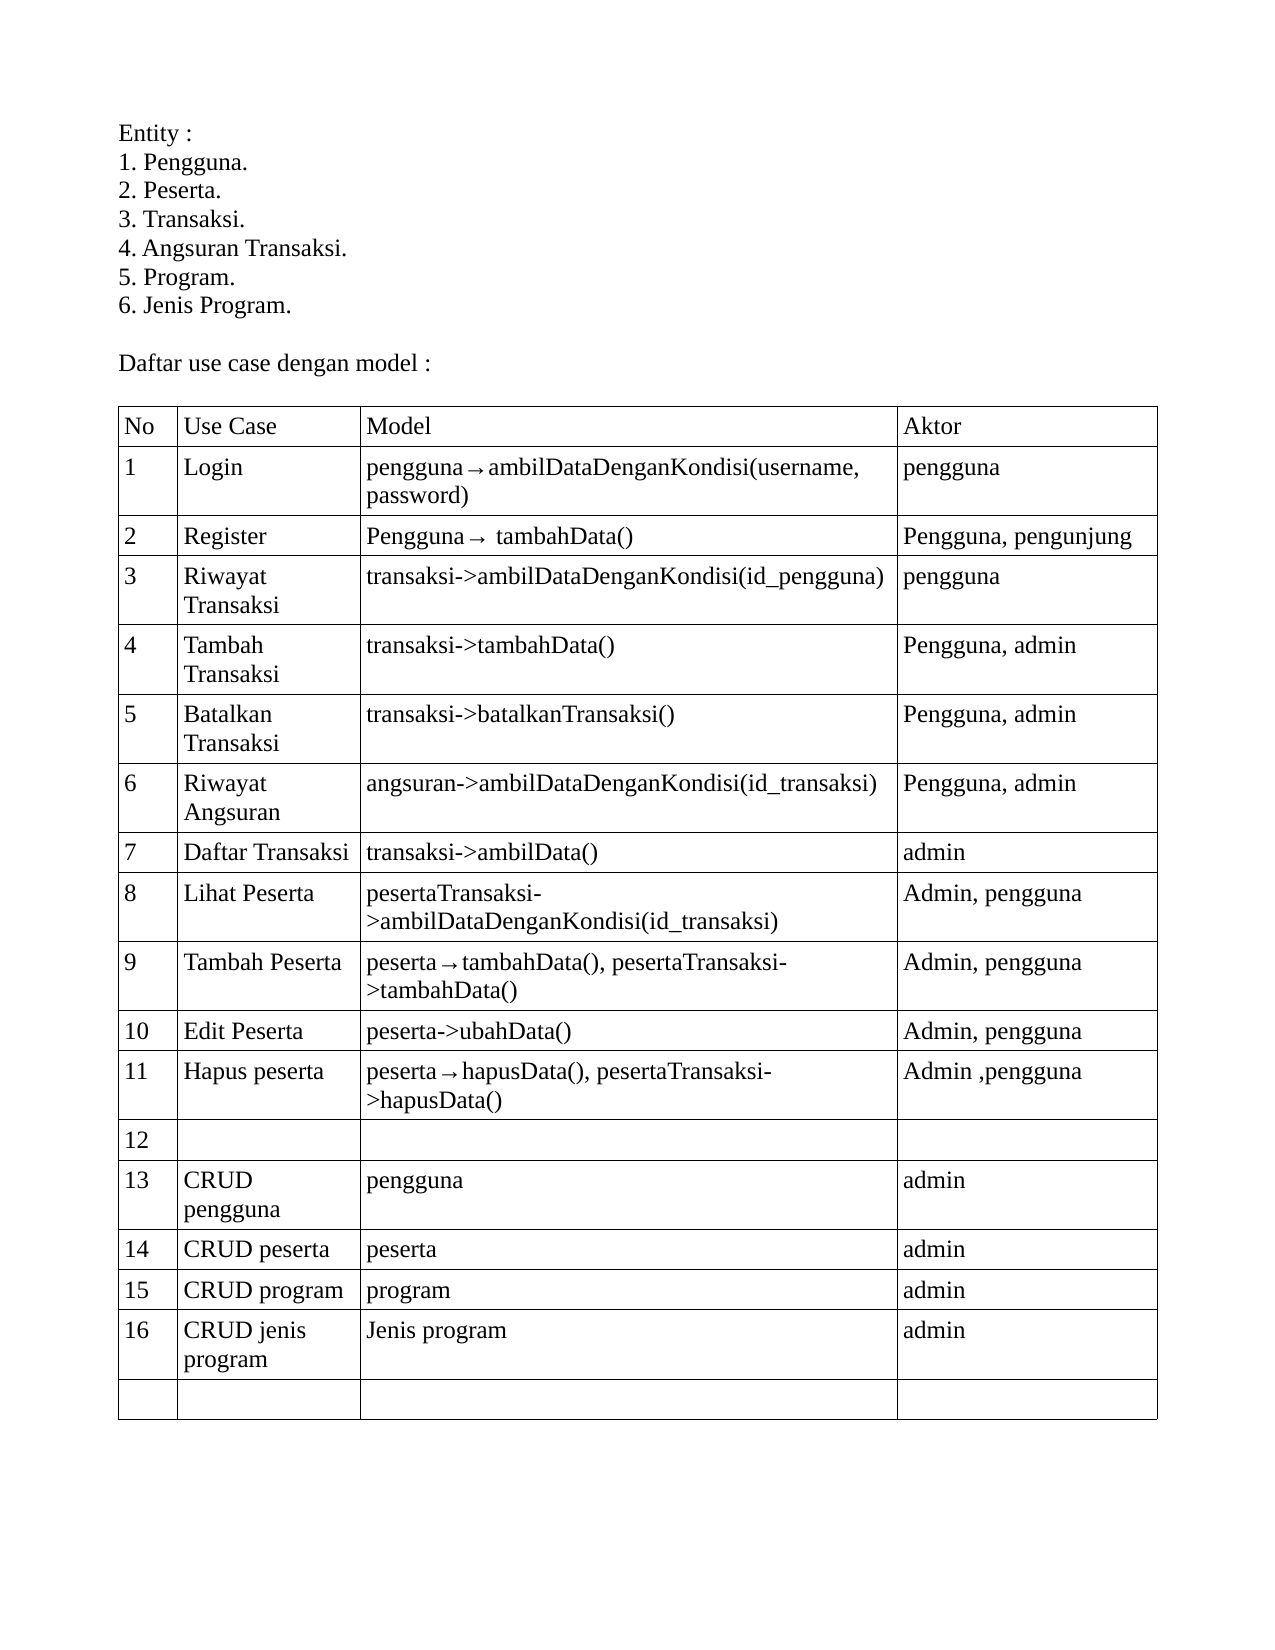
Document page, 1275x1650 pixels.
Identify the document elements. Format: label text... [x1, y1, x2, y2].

table_cell 7 [119, 833, 177, 872]
table_cell transaksi->ambilDataDenganKondisi(id_pengguna) [361, 556, 897, 624]
table_cell 15 [119, 1270, 177, 1309]
table_header Use Case [178, 407, 360, 446]
table_cell Tambah Peserta [178, 942, 360, 1010]
table_cell [898, 1380, 1157, 1419]
table_cell 6 [119, 764, 177, 832]
table_cell [361, 1380, 897, 1419]
table_cell Login [178, 447, 360, 515]
table_cell [178, 1380, 360, 1419]
table_cell Admin, pengguna [898, 1011, 1157, 1050]
table_cell Edit Peserta [178, 1011, 360, 1050]
table_cell transaksi->tambahData() [361, 625, 897, 693]
table_cell admin [898, 1310, 1157, 1378]
table_cell 11 [119, 1051, 177, 1119]
table_cell peserta->ubahData() [361, 1011, 897, 1050]
table_cell Pengguna, admin [898, 625, 1157, 693]
table_cell angsuran->ambilDataDenganKondisi(id_transaksi) [361, 764, 897, 832]
table_cell program [361, 1270, 897, 1309]
text Entity : [118, 118, 1157, 147]
table_cell transaksi->ambilData() [361, 833, 897, 872]
table_cell 5 [119, 695, 177, 762]
table_cell Register [178, 516, 360, 555]
table_cell Daftar Transaksi [178, 833, 360, 872]
table_cell 9 [119, 942, 177, 1010]
table_cell 16 [119, 1310, 177, 1378]
table_cell Jenis program [361, 1310, 897, 1378]
table_cell Tambah Transaksi [178, 625, 360, 693]
table_cell 10 [119, 1011, 177, 1050]
table_cell pengguna [898, 447, 1157, 515]
text 6. Jenis Program. [118, 291, 1157, 319]
table_cell 3 [119, 556, 177, 624]
table_cell 14 [119, 1230, 177, 1269]
table_cell pengguna→ambilDataDenganKondisi(username, password) [361, 447, 897, 515]
table_cell 2 [119, 516, 177, 555]
table_cell CRUD pengguna [178, 1161, 360, 1229]
table_cell pengguna [898, 556, 1157, 624]
table_cell Pengguna→ tambahData() [361, 516, 897, 555]
table_cell admin [898, 1161, 1157, 1229]
text 5. Program. [118, 262, 1157, 291]
text 2. Peserta. [118, 176, 1157, 204]
table_cell peserta [361, 1230, 897, 1269]
table_cell Admin, pengguna [898, 873, 1157, 941]
table_cell admin [898, 833, 1157, 872]
text Daftar use case dengan model : [118, 348, 1157, 377]
table_cell Lihat Peserta [178, 873, 360, 941]
table_cell Hapus peserta [178, 1051, 360, 1119]
table_cell Pengguna, admin [898, 695, 1157, 762]
text 4. Angsuran Transaksi. [118, 233, 1157, 262]
table_cell Admin, pengguna [898, 942, 1157, 1010]
table_cell 4 [119, 625, 177, 693]
text 1. Pengguna. [118, 147, 1157, 176]
table_cell pengguna [361, 1161, 897, 1229]
table_cell Admin ,pengguna [898, 1051, 1157, 1119]
table_cell transaksi->batalkanTransaksi() [361, 695, 897, 762]
table_cell Riwayat Angsuran [178, 764, 360, 832]
table_cell [898, 1120, 1157, 1160]
table_cell 1 [119, 447, 177, 515]
table_cell admin [898, 1230, 1157, 1269]
table_cell [361, 1120, 897, 1160]
table_cell Batalkan Transaksi [178, 695, 360, 762]
table_cell admin [898, 1270, 1157, 1309]
table_header Aktor [898, 407, 1157, 446]
table_header Model [361, 407, 897, 446]
table_cell 13 [119, 1161, 177, 1229]
table_cell Riwayat Transaksi [178, 556, 360, 624]
table_cell Pengguna, admin [898, 764, 1157, 832]
table_cell CRUD peserta [178, 1230, 360, 1269]
table_cell [178, 1120, 360, 1160]
table_cell pesertaTransaksi->ambilDataDenganKondisi(id_transaksi) [361, 873, 897, 941]
table_cell Pengguna, pengunjung [898, 516, 1157, 555]
table_cell peserta→hapusData(), pesertaTransaksi->hapusData() [361, 1051, 897, 1119]
table_cell 8 [119, 873, 177, 941]
table_cell CRUD jenis program [178, 1310, 360, 1378]
table_header No [119, 407, 177, 446]
table_cell peserta→tambahData(), pesertaTransaksi->tambahData() [361, 942, 897, 1010]
table_cell [119, 1380, 177, 1419]
table_cell CRUD program [178, 1270, 360, 1309]
text 3. Transaksi. [118, 204, 1157, 233]
table_cell 12 [119, 1120, 177, 1160]
